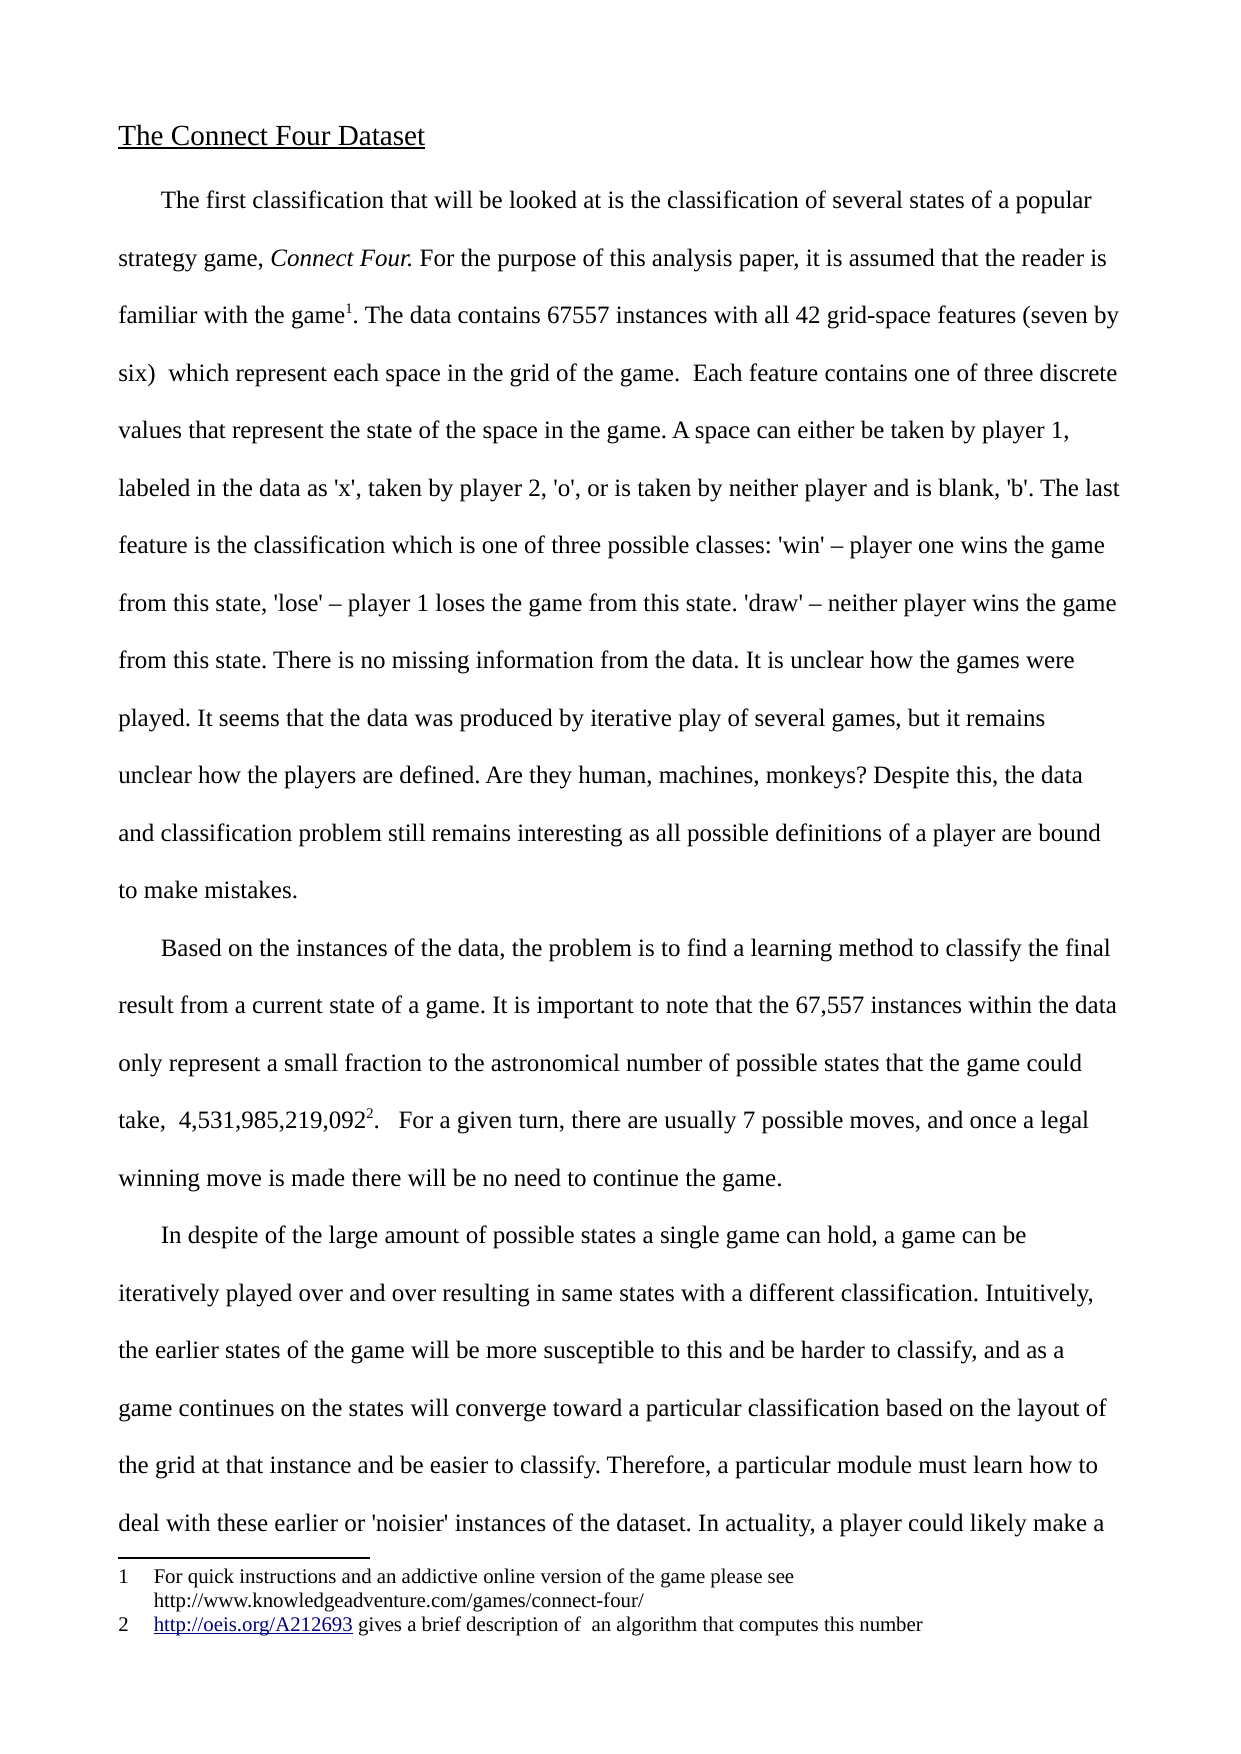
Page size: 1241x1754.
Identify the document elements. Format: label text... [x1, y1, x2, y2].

text Based on the instances of the data, the problem is to find a learning method to classify the final result from a current state of a game. It is important to note that the 67,557 instances within the data only represent a small fraction to the astronomical number of possible states that the game could take, 4,531,985,219,092. For a given turn, there are usually 7 possible moves, and once a legal winning move is made there will be no need to continue the game. [118, 933, 1122, 1191]
text For quick instructions and an addictive online version of the game please see http://www.knowledgeadventure.com/games/connect-four/ [118, 1564, 1122, 1612]
text The Connect Four Dataset [118, 118, 1122, 152]
text In despite of the large amount of possible states a single game can hold, a game can be iteratively played over and over resulting in same states with a different classification. Intuitively, the earlier states of the game will be more susceptible to this and be harder to classify, and as a game continues on the states will converge toward a particular classification based on the layout of the grid at that instance and be easier to classify. Therefore, a particular module must learn how to deal with these earlier or 'noisier' instances of the dataset. In actuality, a player could likely make a [118, 1220, 1122, 1536]
text http://oeis.org/A212693 gives a brief description of an algorithm that computes this number [118, 1612, 1122, 1636]
text The first classification that will be looked at is the classification of several states of a popular strategy game, Connect Four. For the purpose of this analysis paper, it is assumed that the reader is familiar with the game. The data contains 67557 instances with all 42 grid-space features (seven by six) which represent each space in the grid of the game. Each feature contains one of three discrete values that represent the state of the space in the game. A space can either be taken by player 1, labeled in the data as 'x', taken by player 2, 'o', or is taken by neither player and is blank, 'b'. The last feature is the classification which is one of three possible classes: 'win' – player one wins the game from this state, 'lose' – player 1 loses the game from this state. 'draw' – neither player wins the game from this state. There is no missing information from the data. It is unclear how the games were played. It seems that the data was produced by iterative play of several games, but it remains unclear how the players are defined. Are they human, machines, monkeys? Despite this, the data and classification problem still remains interesting as all possible definitions of a player are bound to make mistakes. [118, 185, 1122, 904]
